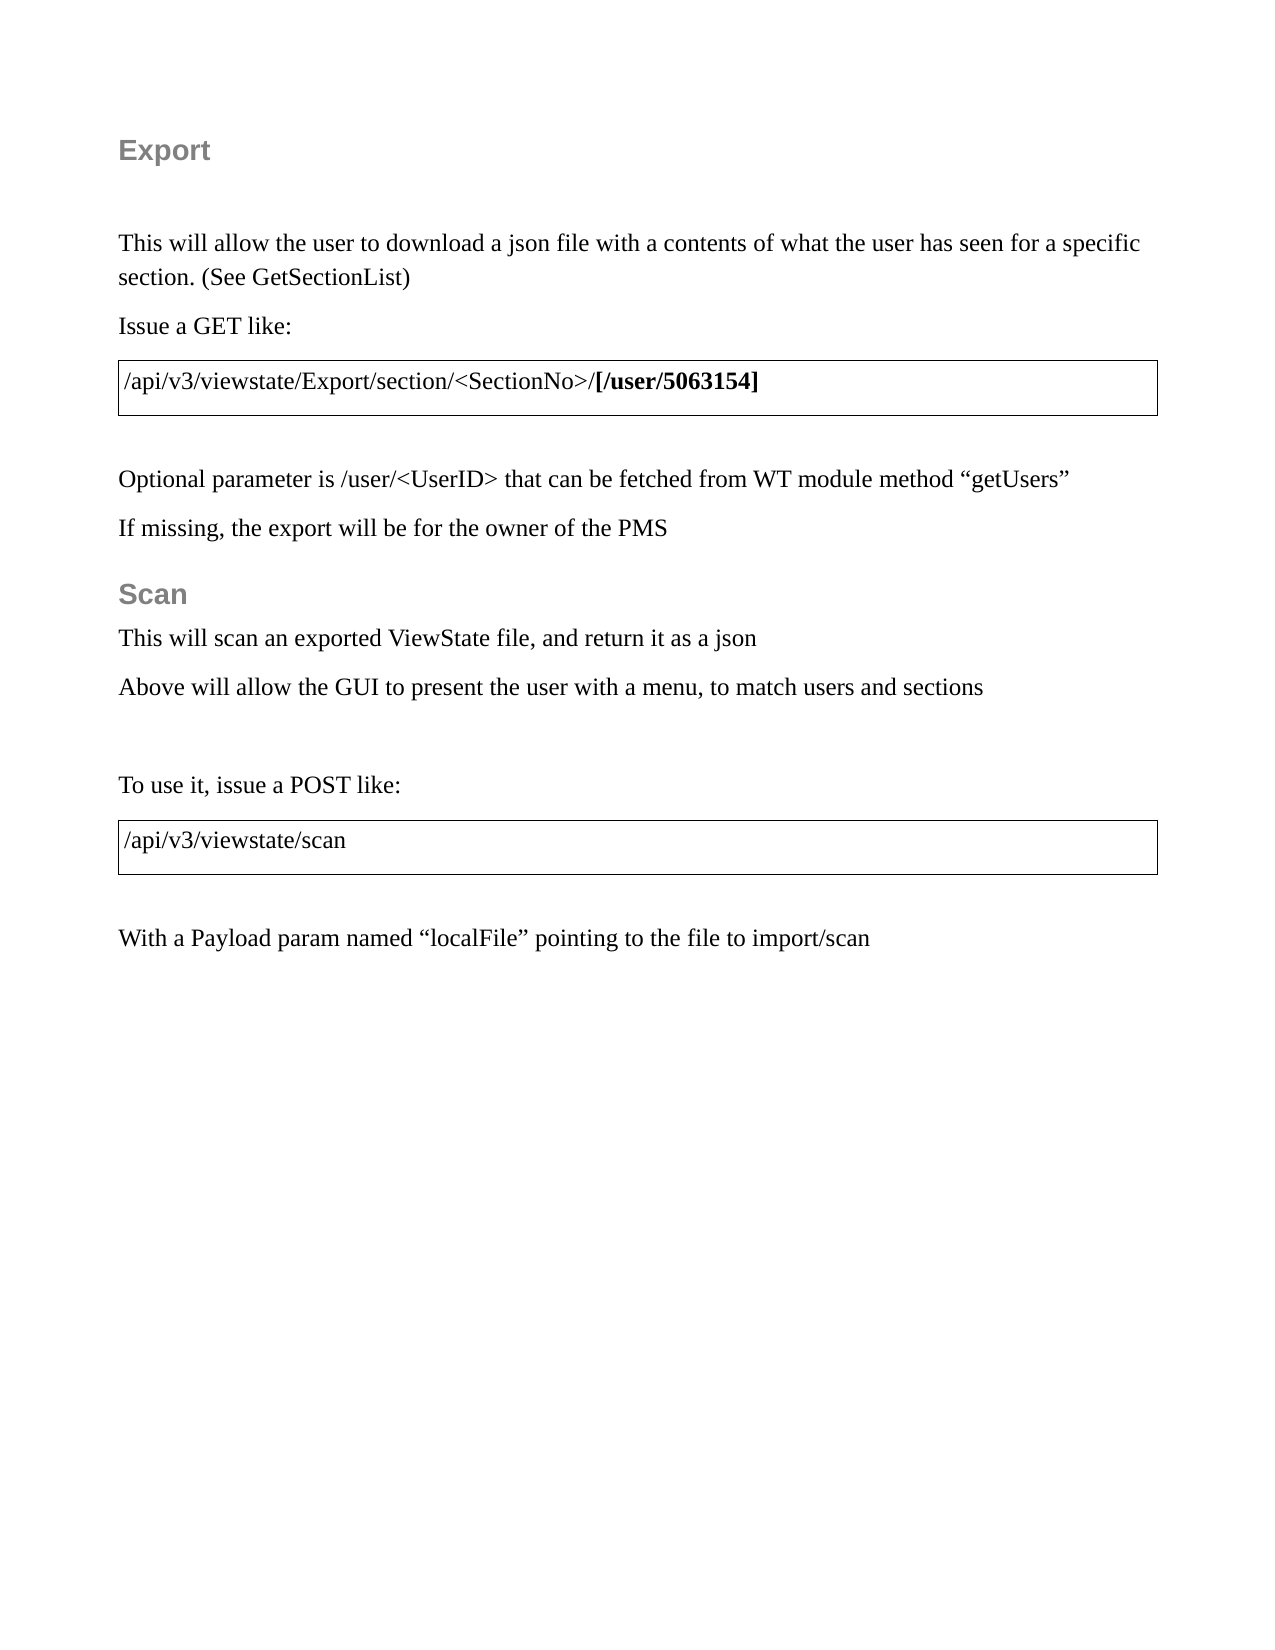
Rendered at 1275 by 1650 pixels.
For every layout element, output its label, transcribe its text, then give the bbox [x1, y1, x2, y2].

table_header /api/v3/viewstate/scan [119, 821, 1157, 874]
text This will scan an exported ViewState file, and return it as a json [118, 623, 1157, 652]
text Issue a GET like: [118, 311, 1157, 340]
text To use it, issue a POST like: [118, 770, 1157, 799]
subtitle Export [118, 133, 1157, 166]
text With a Payload param named “localFile” pointing to the file to import/scan [118, 923, 1157, 952]
text This will allow the user to download a json file with a contents of what the user has seen for a specific section. (See GetSectionList) [118, 228, 1157, 291]
table_header /api/v3/viewstate/Export/section/<SectionNo>/[/user/5063154] [119, 361, 1157, 415]
text Above will allow the GUI to present the user with a menu, to match users and sections [118, 672, 1157, 701]
subtitle Scan [118, 577, 1157, 611]
text If missing, the export will be for the owner of the PMS [118, 513, 1157, 542]
text Optional parameter is /user/<UserID> that can be fetched from WT module method “getUsers” [118, 464, 1157, 493]
